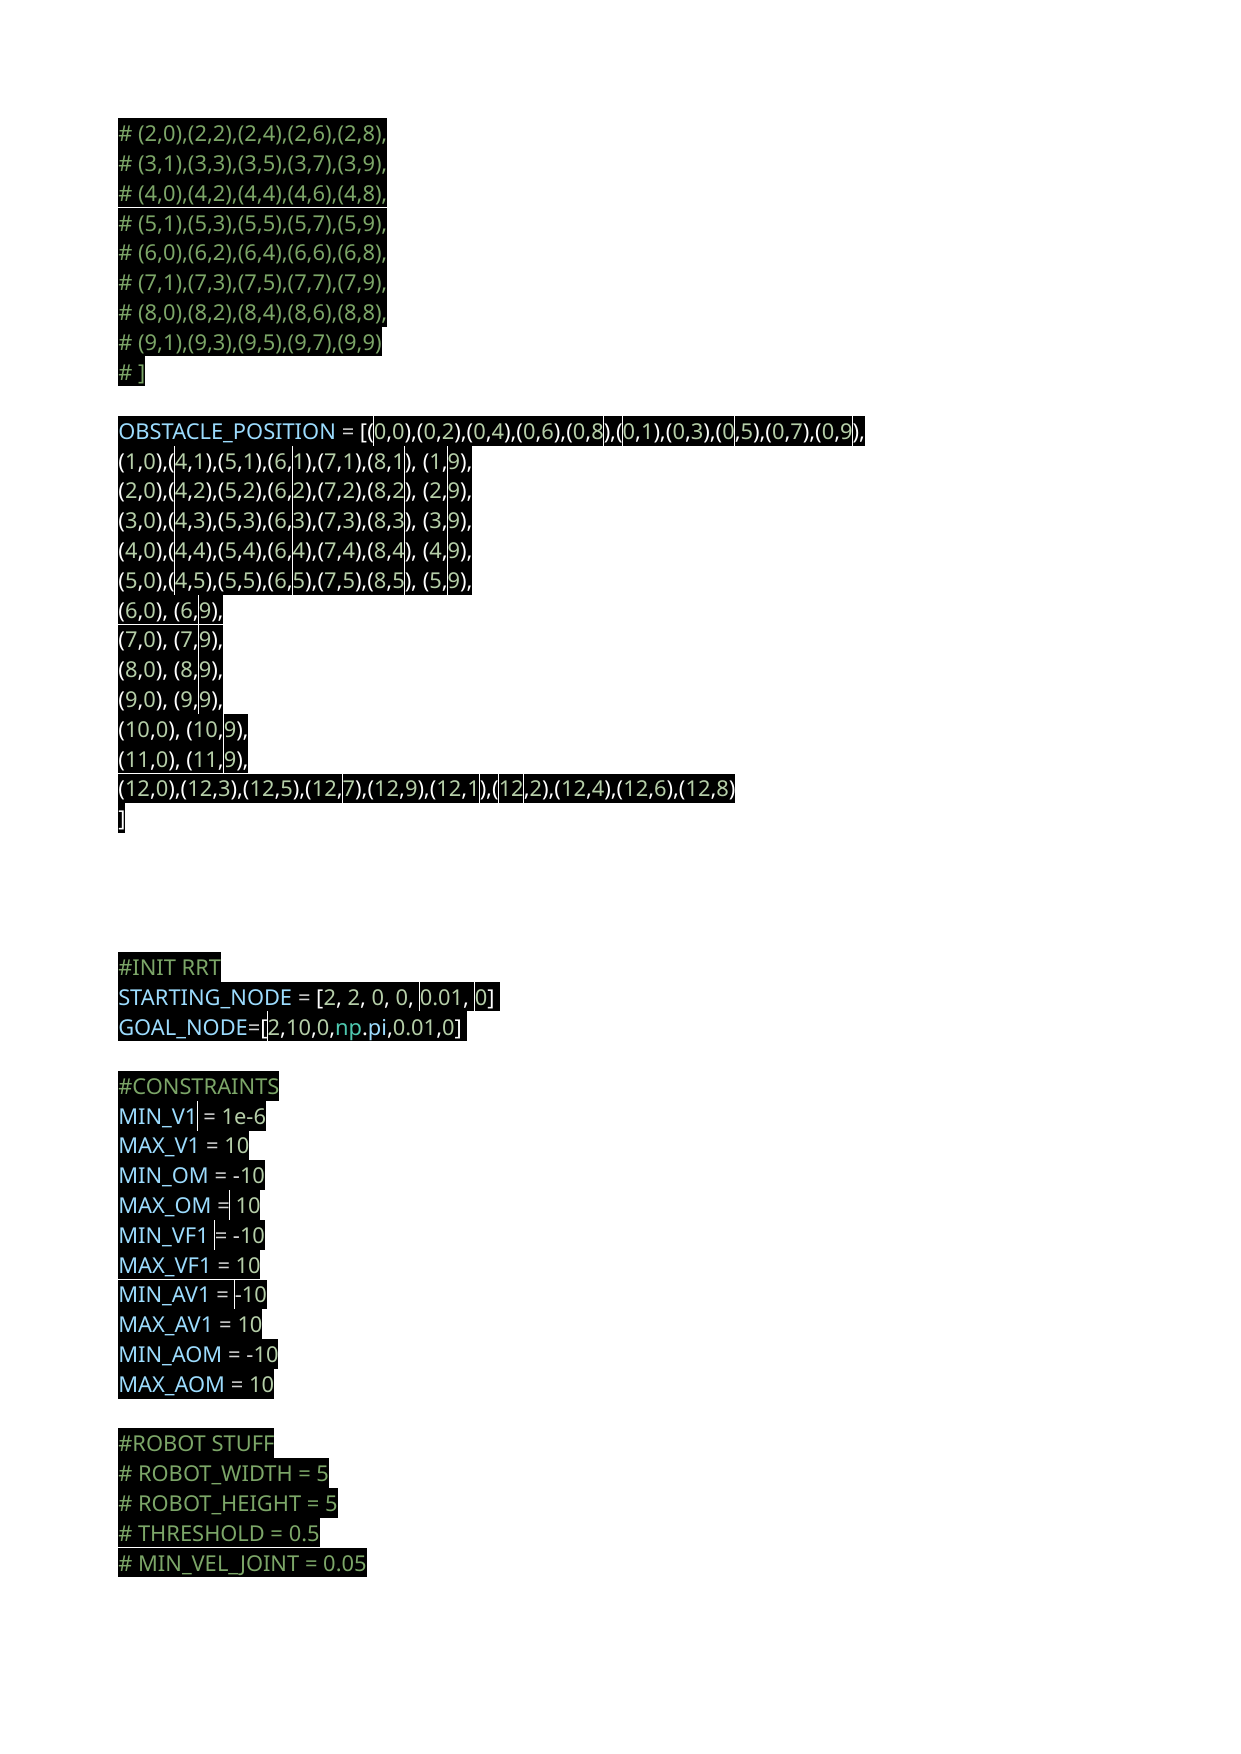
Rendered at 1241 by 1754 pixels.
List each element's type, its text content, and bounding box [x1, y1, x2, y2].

text #ROBOT STUFF [118, 1428, 1122, 1458]
text GOAL_NODE=[2,10,0,np.pi,0.01,0] [118, 1011, 1122, 1041]
text MAX_V1 = 10 [118, 1131, 1122, 1160]
text (4,0),(4,4),(5,4),(6,4),(7,4),(8,4), (4,9), [118, 535, 1122, 565]
text (3,0),(4,3),(5,3),(6,3),(7,3),(8,3), (3,9), [118, 505, 1122, 535]
text # ROBOT_HEIGHT = 5 [118, 1488, 1122, 1518]
text (12,0),(12,3),(12,5),(12,7),(12,9),(12,1),(12,2),(12,4),(12,6),(12,8) [118, 773, 1122, 803]
text (6,0), (6,9), [118, 595, 1122, 624]
text # (8,0),(8,2),(8,4),(8,6),(8,8), [118, 297, 1122, 327]
text # (9,1),(9,3),(9,5),(9,7),(9,9) [118, 327, 1122, 356]
text (9,0), (9,9), [118, 684, 1122, 714]
text (10,0), (10,9), [118, 714, 1122, 744]
text # (3,1),(3,3),(3,5),(3,7),(3,9), [118, 148, 1122, 178]
text # (7,1),(7,3),(7,5),(7,7),(7,9), [118, 267, 1122, 297]
text # (5,1),(5,3),(5,5),(5,7),(5,9), [118, 207, 1122, 237]
text # MIN_VEL_JOINT = 0.05 [118, 1547, 1122, 1577]
text MIN_AV1 = -10 [118, 1279, 1122, 1309]
text (5,0),(4,5),(5,5),(6,5),(7,5),(8,5), (5,9), [118, 565, 1122, 595]
text # (2,0),(2,2),(2,4),(2,6),(2,8), [118, 118, 1122, 148]
text (11,0), (11,9), [118, 744, 1122, 773]
text MIN_VF1 = -10 [118, 1220, 1122, 1250]
text ] [118, 803, 1122, 833]
text # (6,0),(6,2),(6,4),(6,6),(6,8), [118, 237, 1122, 267]
text MAX_VF1 = 10 [118, 1250, 1122, 1279]
text #CONSTRAINTS [118, 1071, 1122, 1101]
text MAX_OM = 10 [118, 1190, 1122, 1220]
text # THRESHOLD = 0.5 [118, 1518, 1122, 1547]
text MAX_AOM = 10 [118, 1369, 1122, 1399]
text (1,0),(4,1),(5,1),(6,1),(7,1),(8,1), (1,9), [118, 446, 1122, 476]
text MAX_AV1 = 10 [118, 1309, 1122, 1339]
text OBSTACLE_POSITION = [(0,0),(0,2),(0,4),(0,6),(0,8),(0,1),(0,3),(0,5),(0,7),(0,9), [118, 416, 1122, 446]
text # ROBOT_WIDTH = 5 [118, 1458, 1122, 1488]
text STARTING_NODE = [2, 2, 0, 0, 0.01, 0] [118, 982, 1122, 1011]
text (2,0),(4,2),(5,2),(6,2),(7,2),(8,2), (2,9), [118, 476, 1122, 505]
text MIN_OM = -10 [118, 1160, 1122, 1190]
text #INIT RRT [118, 952, 1122, 982]
text # (4,0),(4,2),(4,4),(4,6),(4,8), [118, 178, 1122, 207]
text MIN_V1 = 1e-6 [118, 1101, 1122, 1131]
text (7,0), (7,9), [118, 624, 1122, 654]
text # ] [118, 356, 1122, 386]
text (8,0), (8,9), [118, 654, 1122, 684]
text MIN_AOM = -10 [118, 1339, 1122, 1369]
